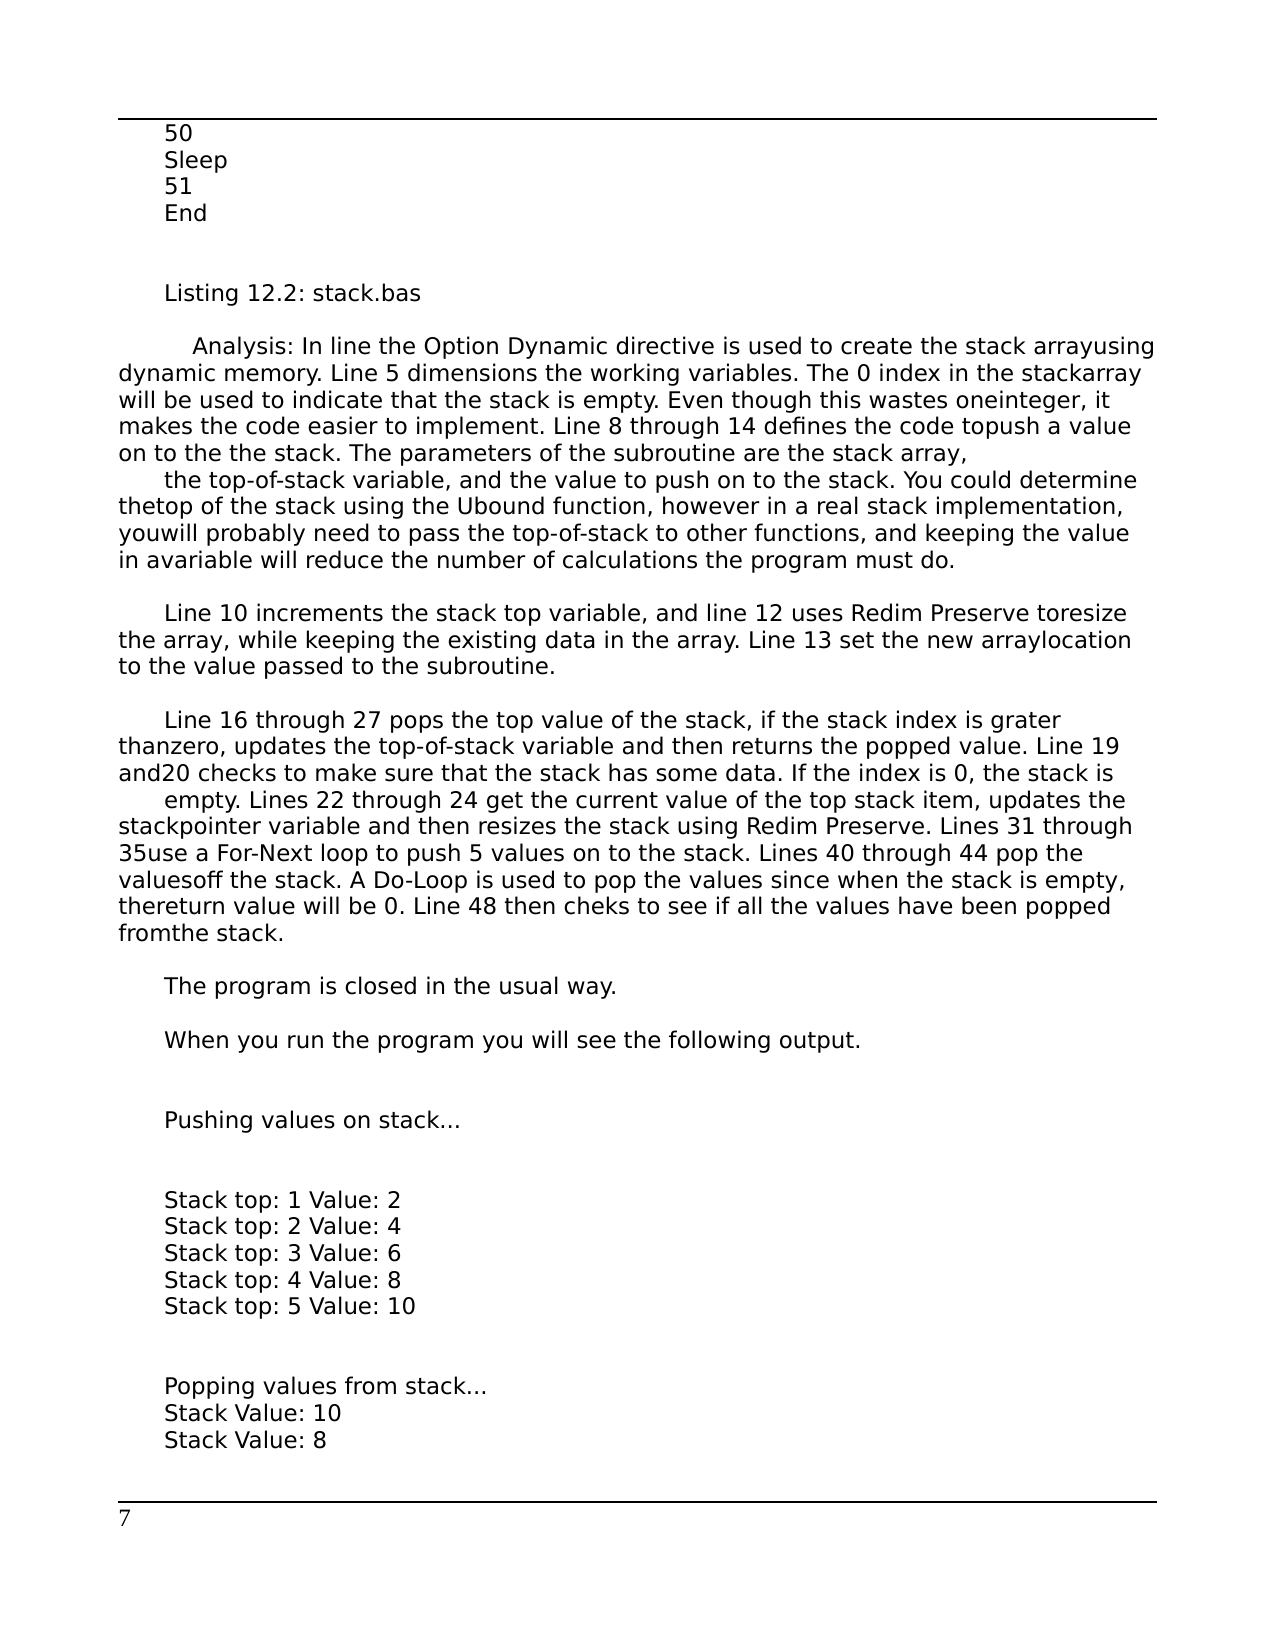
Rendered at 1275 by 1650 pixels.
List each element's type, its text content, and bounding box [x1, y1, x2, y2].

text End [118, 200, 1157, 227]
text Line 10 increments the stack top variable, and line 12 uses Redim Preserve toresize the array, while keeping the existing data in the array. Line 13 set the new arraylocation to the value passed to the subroutine. [118, 600, 1157, 680]
text 51 [118, 173, 1157, 200]
text Stack top: 5 Value: 10 [118, 1293, 1157, 1320]
text Sleep [118, 147, 1157, 173]
text Stack top: 1 Value: 2 [118, 1187, 1157, 1213]
text Analysis: In line the Option Dynamic directive is used to create the stack arrayusing dynamic memory. Line 5 dimensions the working variables. The 0 index in the stackarray will be used to indicate that the stack is empty. Even though this wastes oneinteger, it makes the code easier to implement. Line 8 through 14 defines the code topush a value on to the the stack. The parameters of the subroutine are the stack array, [118, 333, 1157, 467]
text The program is closed in the usual way. [118, 973, 1157, 1000]
text Pushing values on stack... [118, 1107, 1157, 1133]
text empty. Lines 22 through 24 get the current value of the top stack item, updates the stackpointer variable and then resizes the stack using Redim Preserve. Lines 31 through 35use a For-Next loop to push 5 values on to the stack. Lines 40 through 44 pop the valuesoff the stack. A Do-Loop is used to pop the values since when the stack is empty, thereturn value will be 0. Line 48 then cheks to see if all the values have been popped fromthe stack. [118, 787, 1157, 947]
text Stack top: 4 Value: 8 [118, 1267, 1157, 1293]
text the top-of-stack variable, and the value to push on to the stack. You could determine thetop of the stack using the Ubound function, however in a real stack implementation, youwill probably need to pass the top-of-stack to other functions, and keeping the value in avariable will reduce the number of calculations the program must do. [118, 467, 1157, 573]
text Stack top: 3 Value: 6 [118, 1240, 1157, 1267]
text Listing 12.2: stack.bas [118, 280, 1157, 307]
text Stack top: 2 Value: 4 [118, 1213, 1157, 1240]
text Stack Value: 10 [118, 1400, 1157, 1427]
text Popping values from stack... [118, 1373, 1157, 1400]
text Line 16 through 27 pops the top value of the stack, if the stack index is grater thanzero, updates the top-of-stack variable and then returns the popped value. Line 19 and20 checks to make sure that the stack has some data. If the index is 0, the stack is [118, 707, 1157, 787]
text Stack Value: 8 [118, 1427, 1157, 1453]
text 50 [118, 120, 1157, 147]
text When you run the program you will see the following output. [118, 1027, 1157, 1053]
